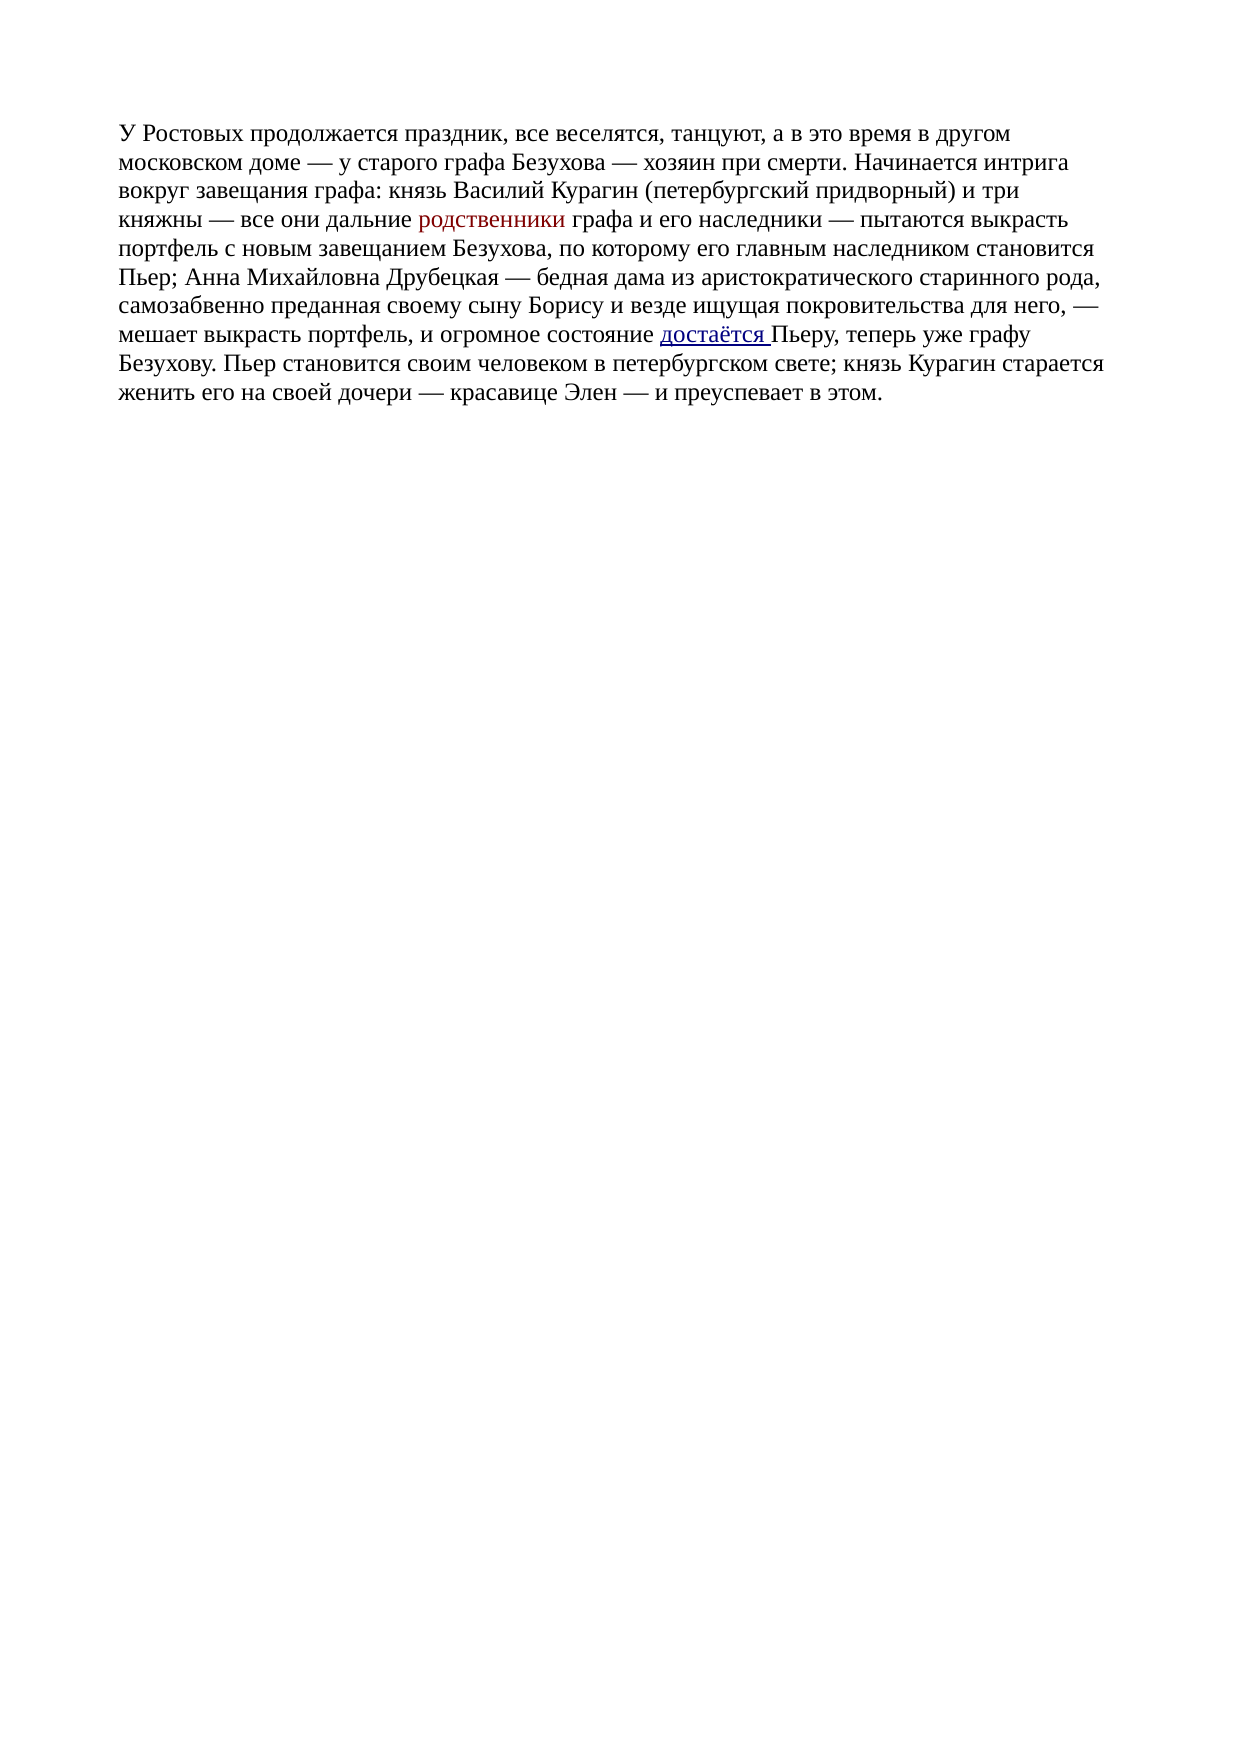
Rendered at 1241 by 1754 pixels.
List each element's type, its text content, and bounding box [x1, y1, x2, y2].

text У Ростовых продолжается праздник, все веселятся, танцуют, а в это время в другом московском доме — у старого графа Безухова — хозяин при смерти. Начинается интрига вокруг завещания графа: князь Василий Курагин (петербургский придворный) и три княжны — все они дальние родственники графа и его наследники — пытаются выкрасть портфель с новым завещанием Безухова, по которому его главным наследником становится Пьер; Анна Михайловна Друбецкая — бедная дама из аристокра­ти­ческого старинного рода, самозабвенно преданная своему сыну Борису и везде ищущая покрови­тельства для него, — мешает выкрасть портфель, и огромное состояние достаётся Пьеру, теперь уже графу Безухову. Пьер становится своим человеком в петербургском свете; князь Курагин старается женить его на своей дочери — красавице Элен — и преуспевает в этом. [118, 118, 1122, 406]
